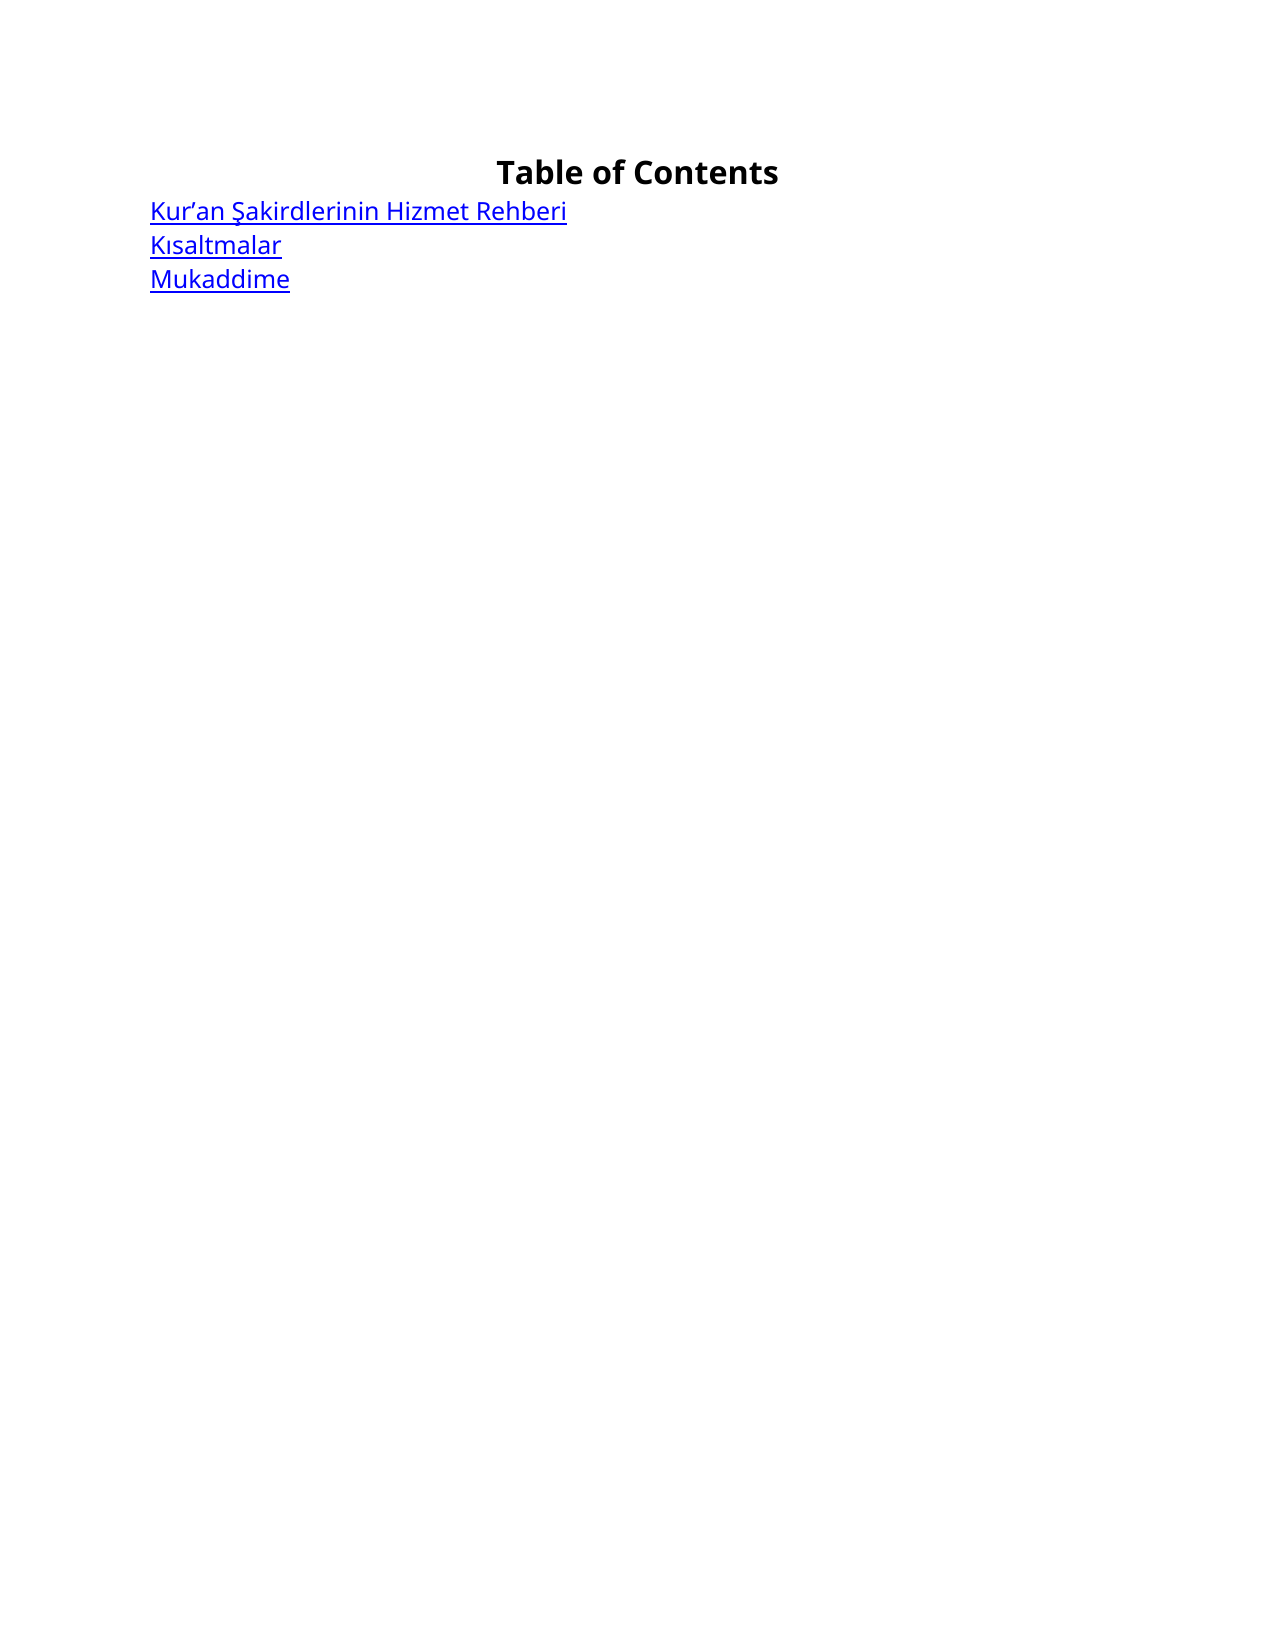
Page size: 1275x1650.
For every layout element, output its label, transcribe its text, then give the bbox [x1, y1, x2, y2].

text Kur’an Şakirdlerinin Hizmet Rehberi [150, 194, 1125, 228]
subtitle Table of Contents [150, 150, 1125, 194]
text Kısaltmalar [150, 228, 1125, 262]
text Mukaddime [150, 262, 1125, 296]
